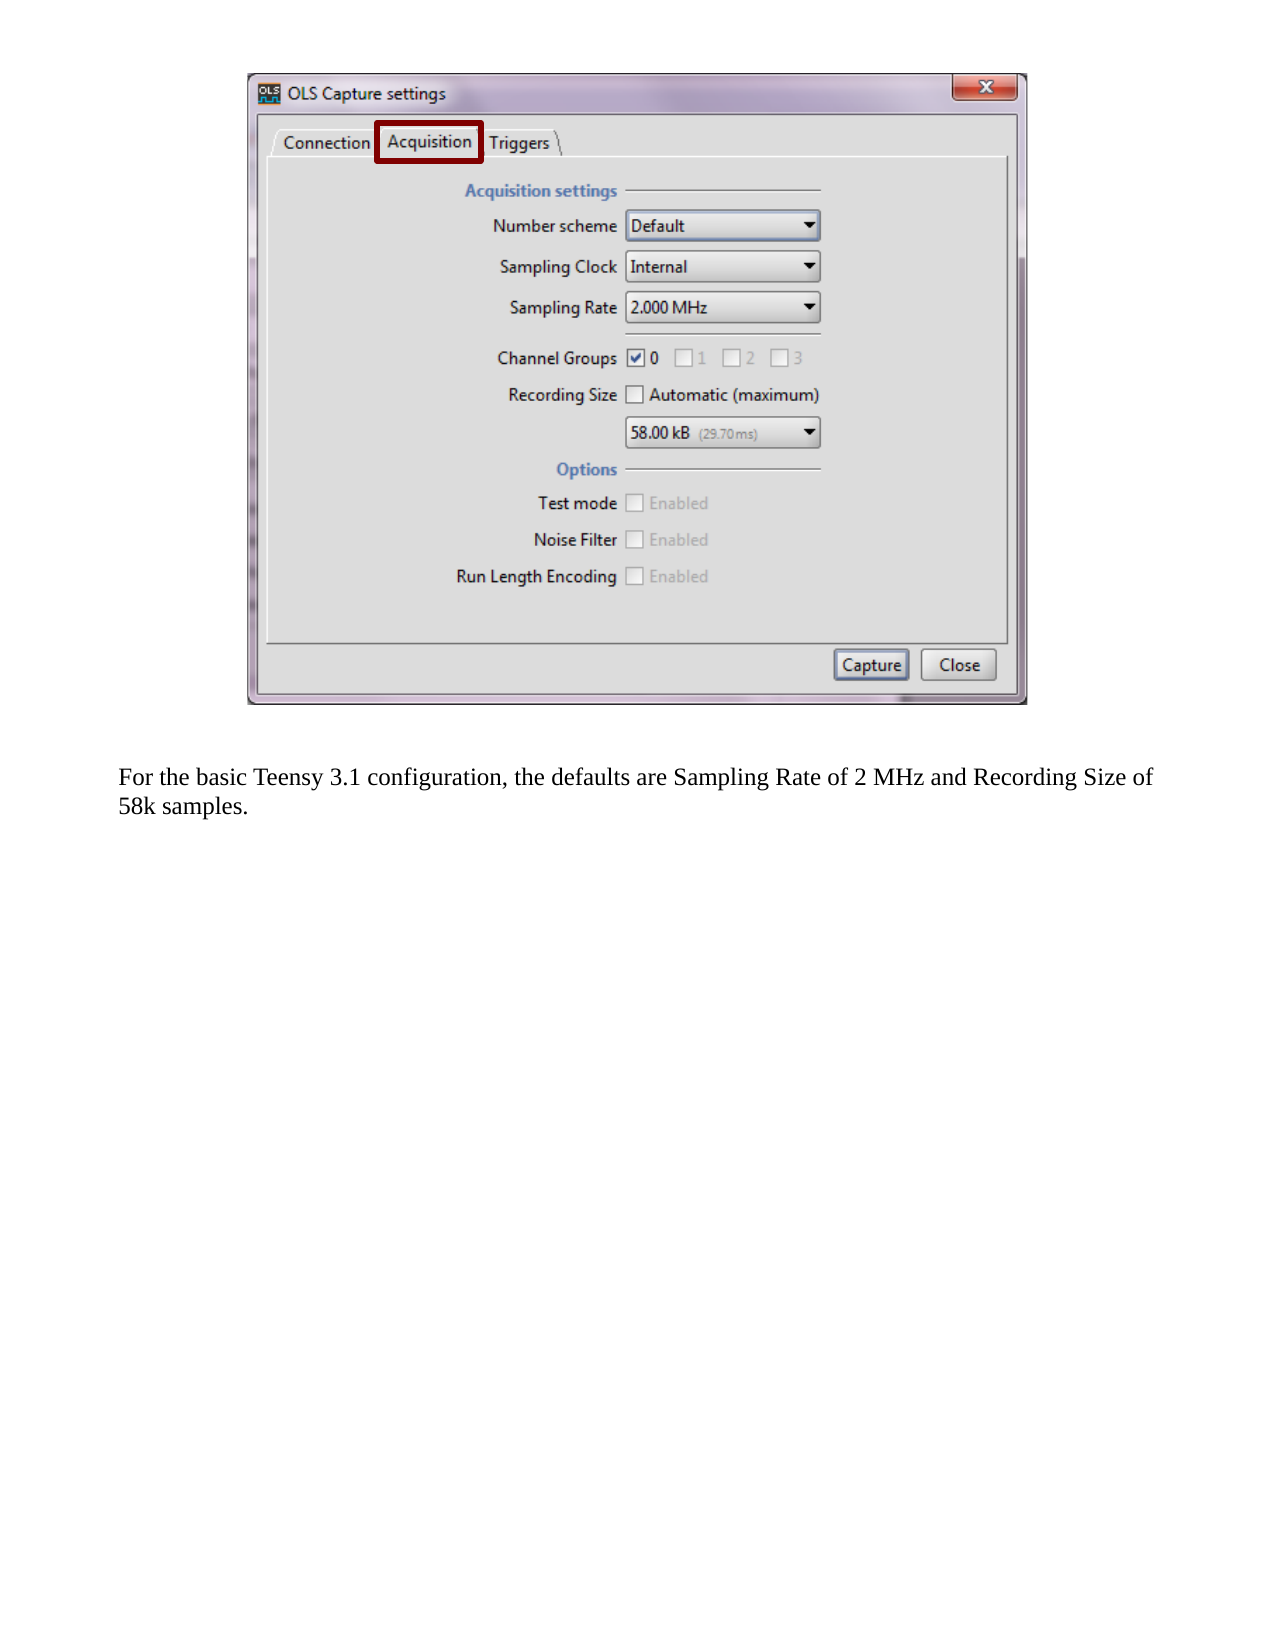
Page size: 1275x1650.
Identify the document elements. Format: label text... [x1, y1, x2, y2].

picture [247, 73, 1028, 705]
text For the basic Teensy 3.1 configuration, the defaults are Sampling Rate of 2 MHz and Recording Size of 58k samples. [118, 762, 1157, 820]
